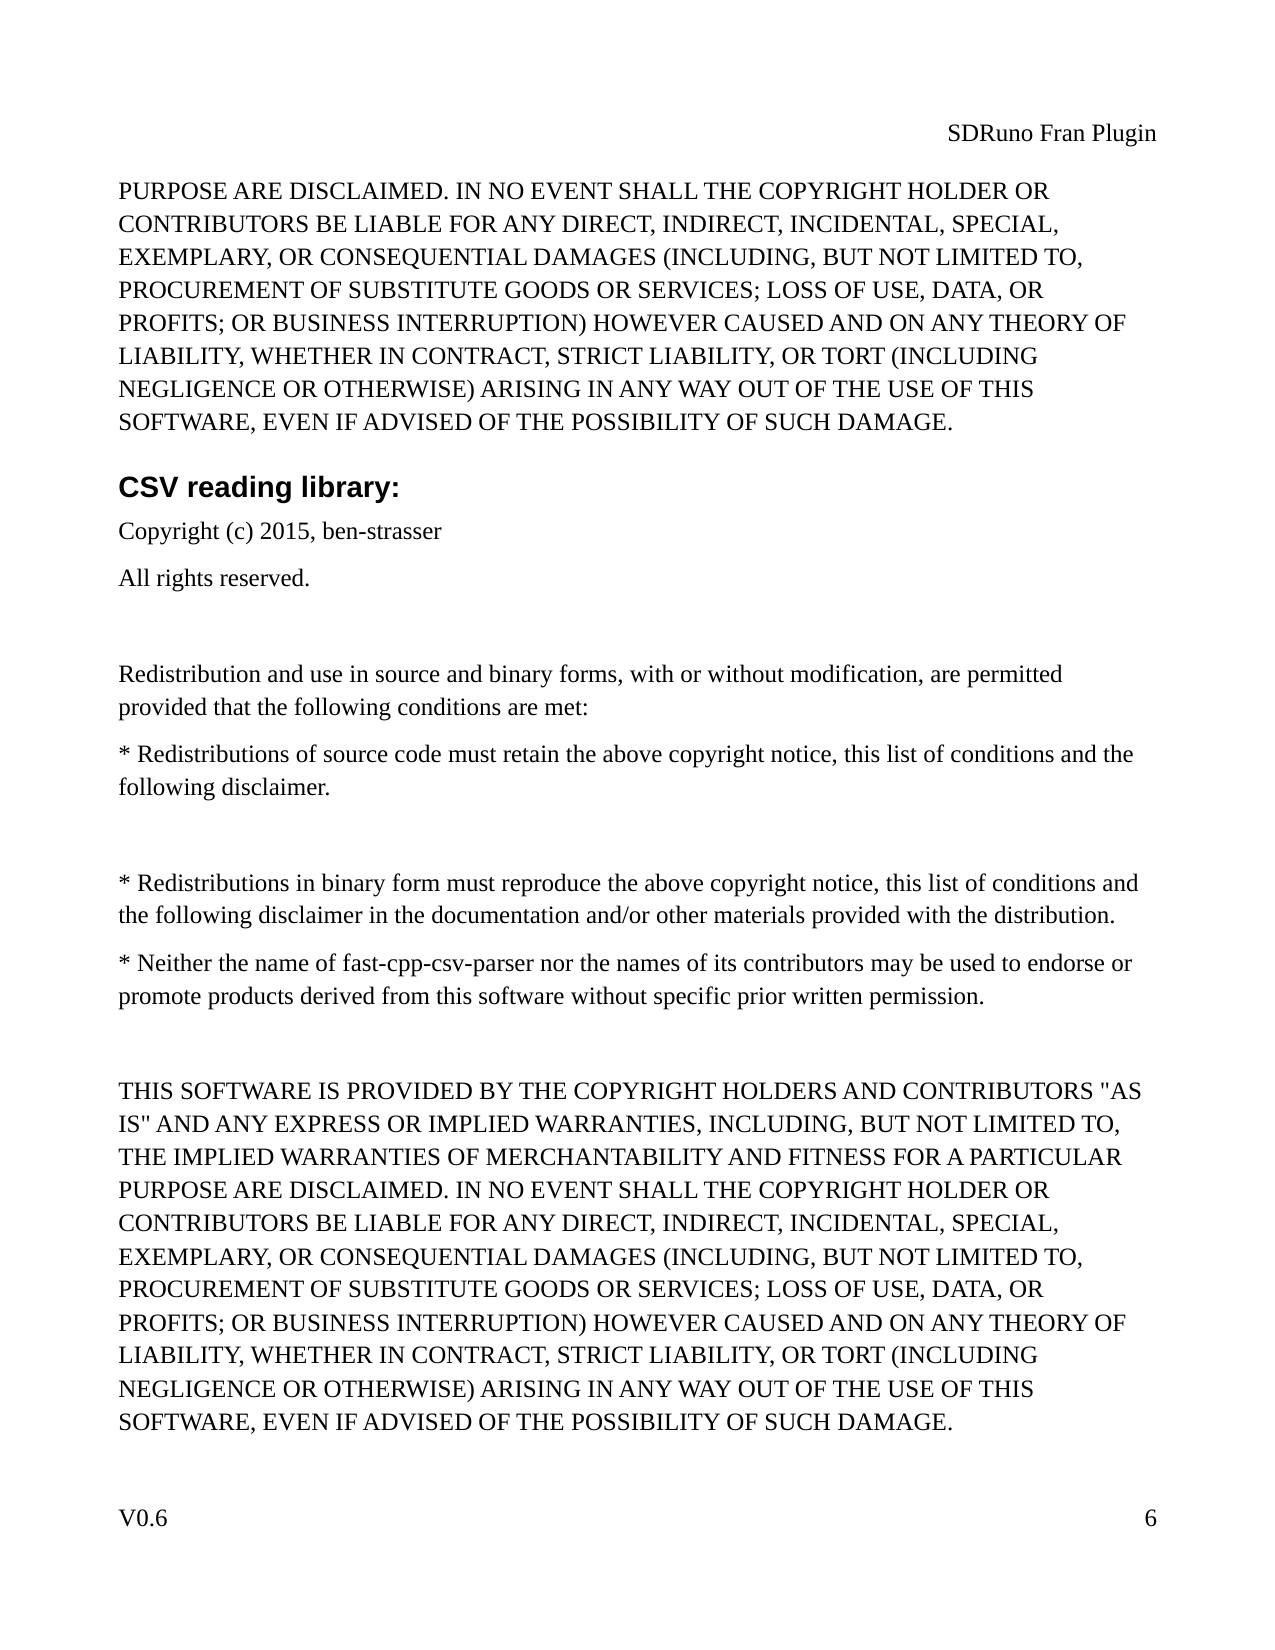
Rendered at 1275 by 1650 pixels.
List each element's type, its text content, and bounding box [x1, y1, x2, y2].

text Redistribution and use in source and binary forms, with or without modification, are permitted provided that the following conditions are met: [118, 659, 1157, 721]
subtitle CSV reading library: [118, 470, 1157, 503]
text * Redistributions in binary form must reproduce the above copyright notice, this list of conditions and the following disclaimer in the documentation and/or other materials provided with the distribution. [118, 868, 1157, 929]
text * Redistributions of source code must retain the above copyright notice, this list of conditions and the following disclaimer. [118, 739, 1157, 801]
text Copyright (c) 2015, ben-strasser [118, 516, 1157, 545]
text THIS SOFTWARE IS PROVIDED BY THE COPYRIGHT HOLDERS AND CONTRIBUTORS "AS IS" AND ANY EXPRESS OR IMPLIED WARRANTIES, INCLUDING, BUT NOT LIMITED TO, THE IMPLIED WARRANTIES OF MERCHANTABILITY AND FITNESS FOR A PARTICULAR PURPOSE ARE DISCLAIMED. IN NO EVENT SHALL THE COPYRIGHT HOLDER OR CONTRIBUTORS BE LIABLE FOR ANY DIRECT, INDIRECT, INCIDENTAL, SPECIAL, EXEMPLARY, OR CONSEQUENTIAL DAMAGES (INCLUDING, BUT NOT LIMITED TO, PROCUREMENT OF SUBSTITUTE GOODS OR SERVICES; LOSS OF USE, DATA, OR PROFITS; OR BUSINESS INTERRUPTION) HOWEVER CAUSED AND ON ANY THEORY OF LIABILITY, WHETHER IN CONTRACT, STRICT LIABILITY, OR TORT (INCLUDING NEGLIGENCE OR OTHERWISE) ARISING IN ANY WAY OUT OF THE USE OF THIS SOFTWARE, EVEN IF ADVISED OF THE POSSIBILITY OF SUCH DAMAGE. [118, 1076, 1157, 1435]
text All rights reserved. [118, 563, 1157, 592]
text PURPOSE ARE DISCLAIMED. IN NO EVENT SHALL THE COPYRIGHT HOLDER OR CONTRIBUTORS BE LIABLE FOR ANY DIRECT, INDIRECT, INCIDENTAL, SPECIAL, EXEMPLARY, OR CONSEQUENTIAL DAMAGES (INCLUDING, BUT NOT LIMITED TO, PROCUREMENT OF SUBSTITUTE GOODS OR SERVICES; LOSS OF USE, DATA, OR PROFITS; OR BUSINESS INTERRUPTION) HOWEVER CAUSED AND ON ANY THEORY OF LIABILITY, WHETHER IN CONTRACT, STRICT LIABILITY, OR TORT (INCLUDING NEGLIGENCE OR OTHERWISE) ARISING IN ANY WAY OUT OF THE USE OF THIS SOFTWARE, EVEN IF ADVISED OF THE POSSIBILITY OF SUCH DAMAGE. [118, 176, 1157, 436]
text * Neither the name of fast-cpp-csv-parser nor the names of its contributors may be used to endorse or promote products derived from this software without specific prior written permission. [118, 948, 1157, 1010]
